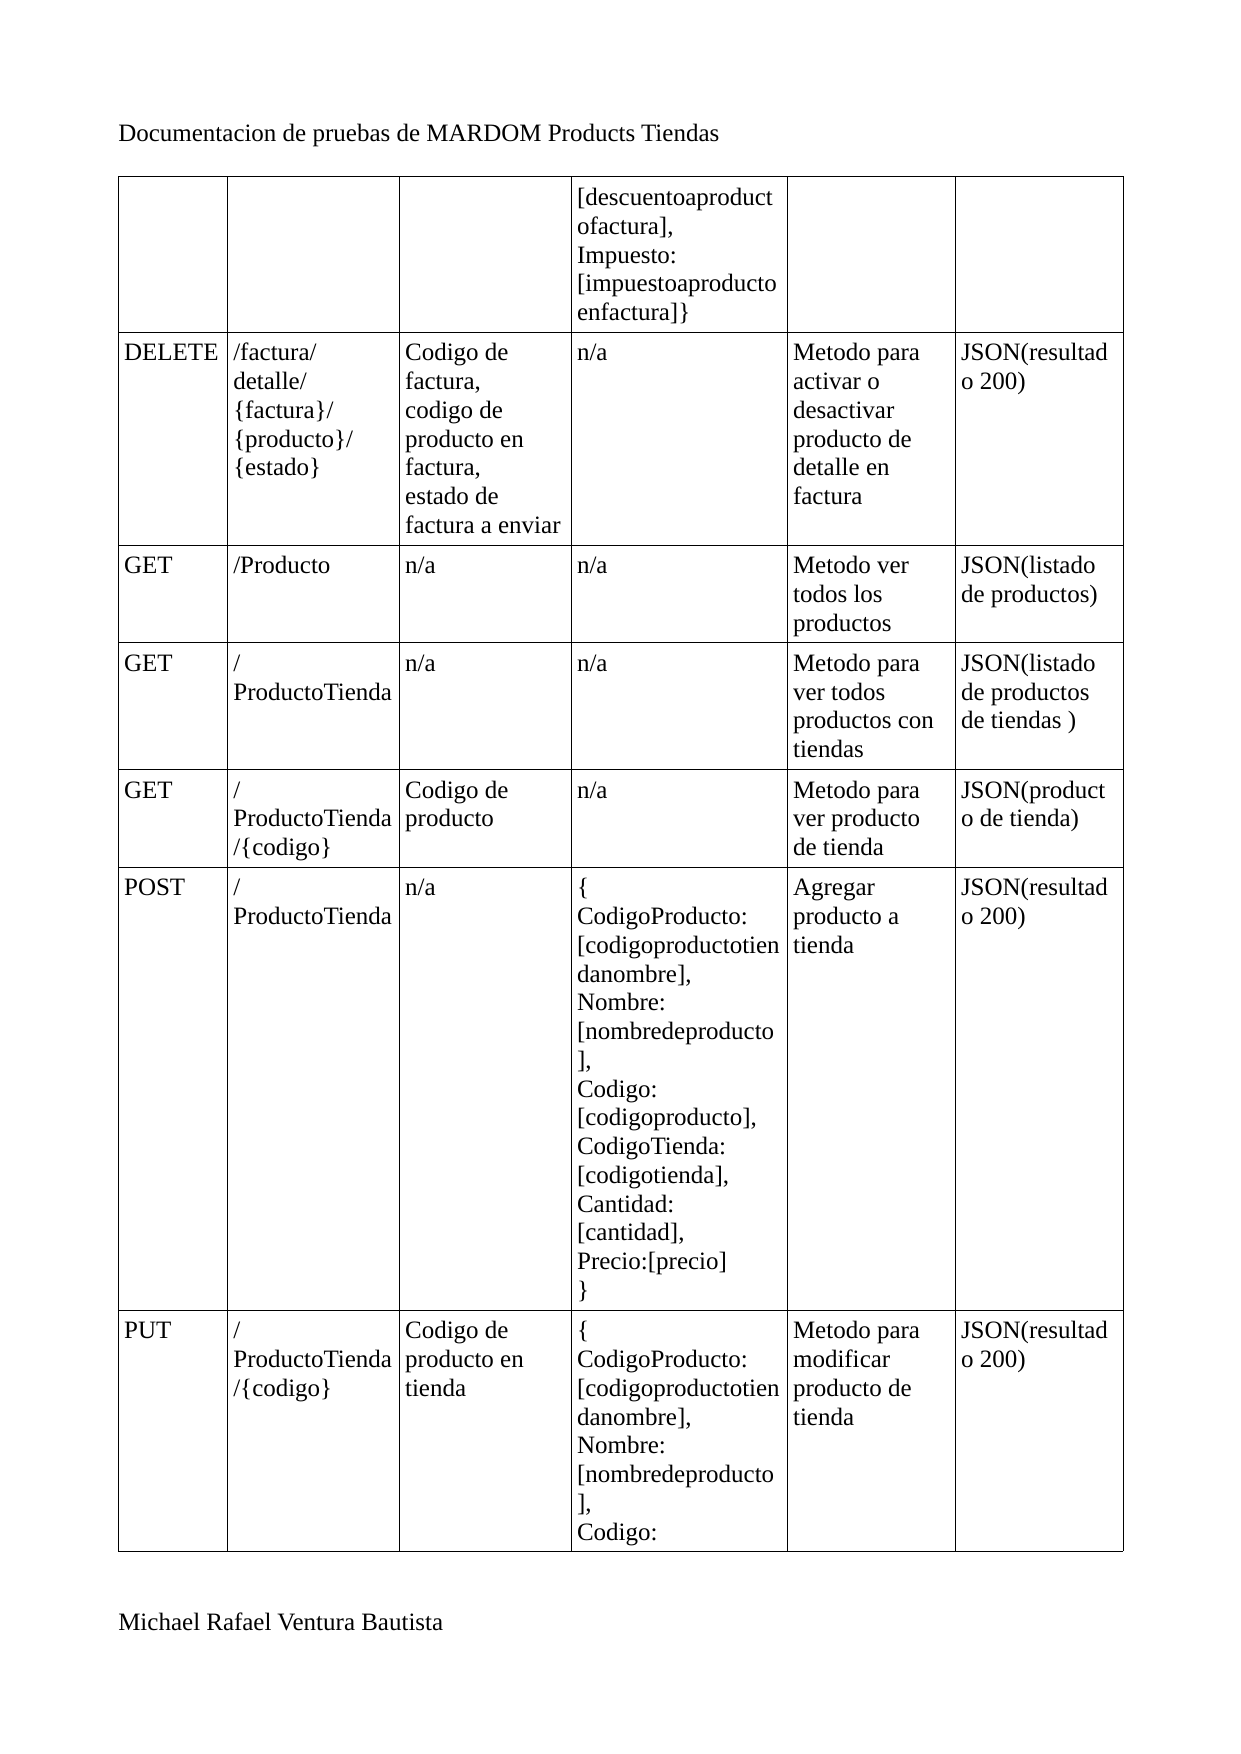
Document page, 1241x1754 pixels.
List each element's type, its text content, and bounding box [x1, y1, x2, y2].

table_cell JSON(producto de tienda) [956, 770, 1123, 867]
table_cell JSON(listado de productos de tiendas ) [956, 643, 1123, 769]
table_cell PUT [119, 1311, 227, 1551]
table_cell /Producto [228, 546, 399, 642]
table_cell POST [119, 868, 227, 1309]
table_cell n/a [400, 868, 571, 1309]
table_cell n/a [572, 546, 787, 642]
table_cell JSON(resultado 200) [956, 1311, 1123, 1551]
table_cell /ProductoTienda [228, 643, 399, 769]
table_cell [956, 177, 1123, 332]
table_cell [descuentoaproductofactura], Impuesto: [impuestoaproductoenfactura]} [572, 177, 787, 332]
table_cell /ProductoTienda/{codigo} [228, 770, 399, 867]
table_cell Agregar producto a tienda [788, 868, 955, 1309]
table_cell [788, 177, 955, 332]
table_cell GET [119, 770, 227, 867]
table_cell JSON(resultado 200) [956, 868, 1123, 1309]
table_cell Metodo para modificar producto de tienda [788, 1311, 955, 1551]
table_cell /factura/detalle/{factura}/{producto}/{estado} [228, 333, 399, 544]
table_cell Metodo para ver todos productos con tiendas [788, 643, 955, 769]
table_cell JSON(listado de productos) [956, 546, 1123, 642]
table_cell GET [119, 643, 227, 769]
table_cell n/a [400, 643, 571, 769]
table_cell Codigo de factura, codigo de producto en factura, estado de factura a enviar [400, 333, 571, 544]
table_cell n/a [400, 546, 571, 642]
table_cell n/a [572, 333, 787, 544]
table_cell Metodo para ver producto de tienda [788, 770, 955, 867]
table_cell Codigo de producto [400, 770, 571, 867]
table_cell GET [119, 546, 227, 642]
table_cell DELETE [119, 333, 227, 544]
table_cell /ProductoTienda [228, 868, 399, 1309]
table_cell Codigo de producto en tienda [400, 1311, 571, 1551]
table_cell [119, 177, 227, 332]
table_cell [400, 177, 571, 332]
table_cell { CodigoProducto: [codigoproductotiendanombre], Nombre: [nombredeproducto], Codigo: [572, 1311, 787, 1551]
table_cell n/a [572, 643, 787, 769]
table_cell [228, 177, 399, 332]
table_cell Metodo ver todos los productos [788, 546, 955, 642]
table_cell n/a [572, 770, 787, 867]
table_cell /ProductoTienda/{codigo} [228, 1311, 399, 1551]
table_cell JSON(resultado 200) [956, 333, 1123, 544]
table_cell Metodo para activar o desactivar producto de detalle en factura [788, 333, 955, 544]
table_cell { CodigoProducto: [codigoproductotiendanombre], Nombre: [nombredeproducto], Codigo:[codigoproducto], CodigoTienda: [codigotienda], Cantidad: [cantidad], Precio:[precio] } [572, 868, 787, 1309]
